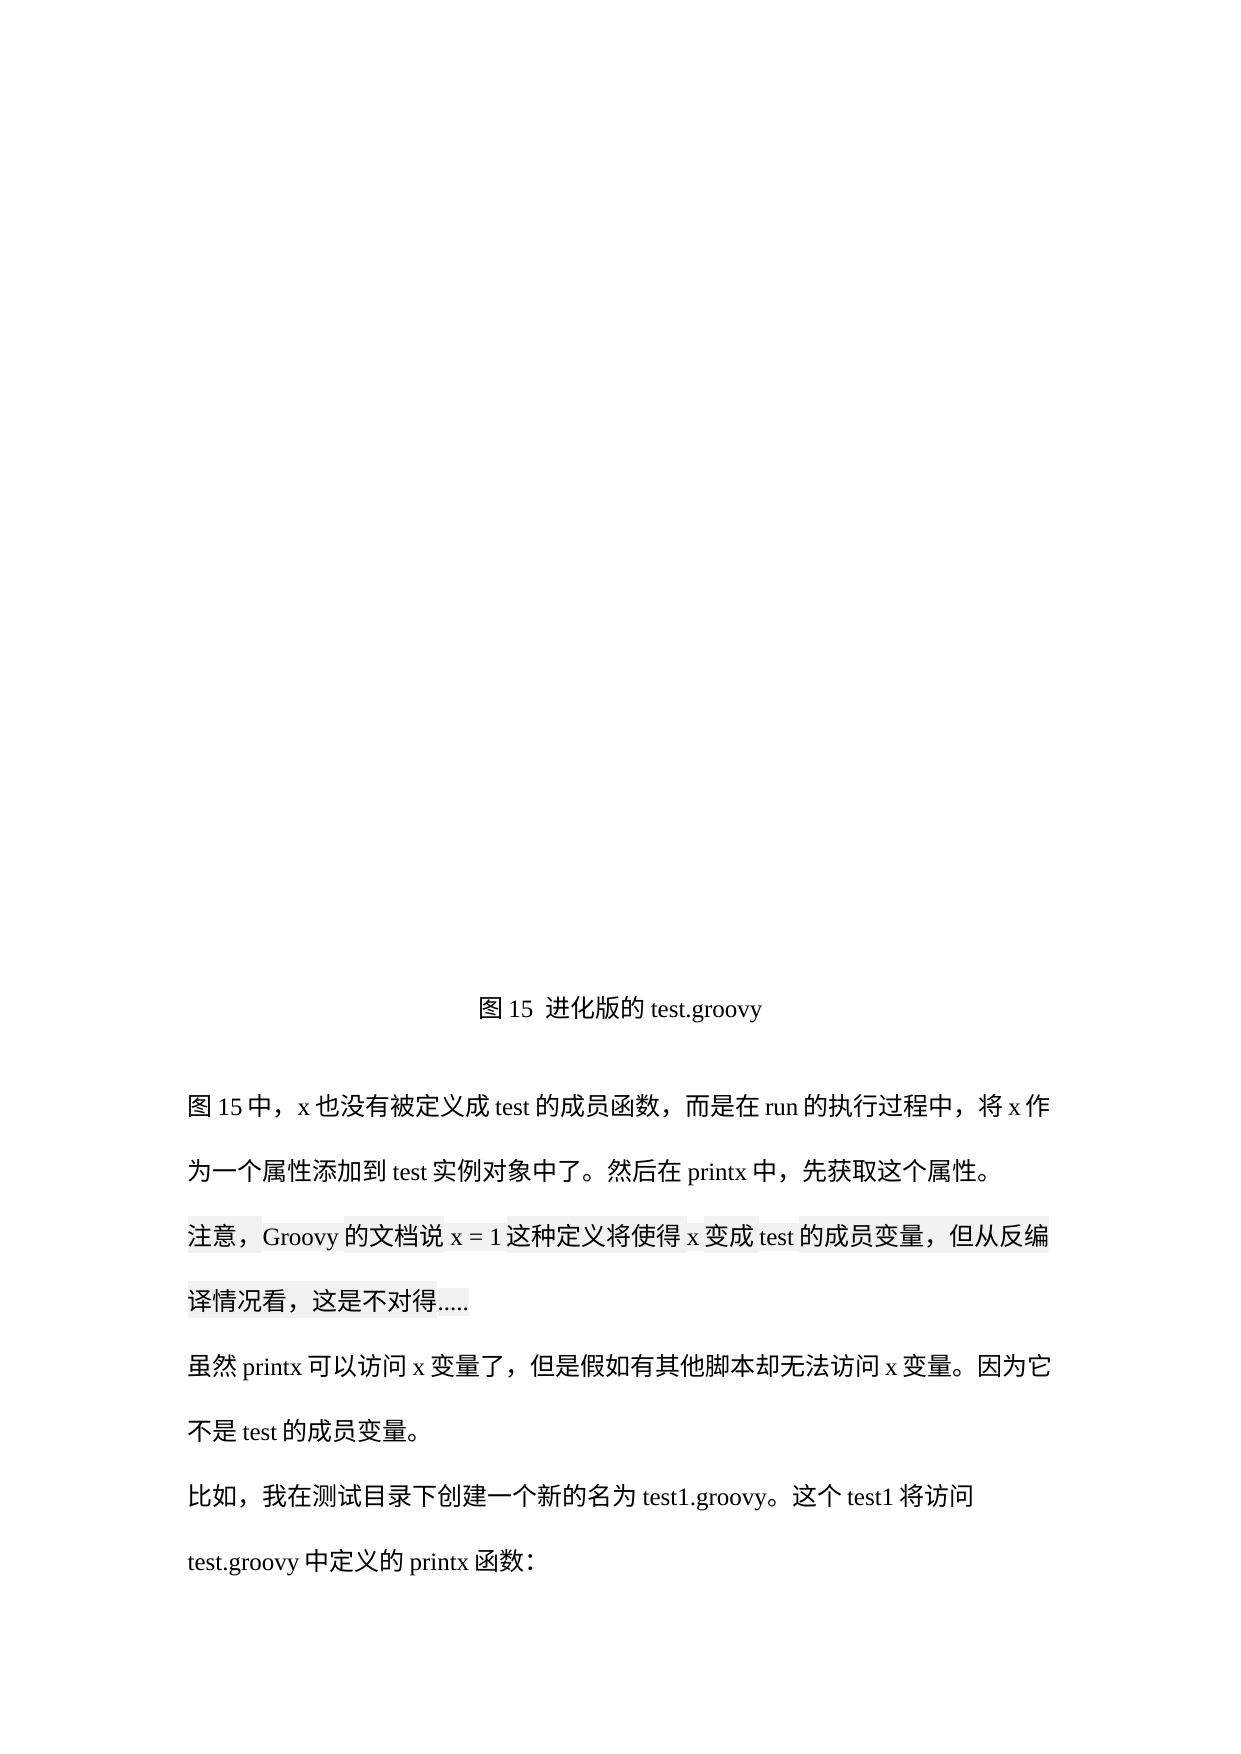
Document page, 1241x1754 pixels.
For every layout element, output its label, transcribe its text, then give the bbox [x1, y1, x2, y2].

text 图15中，x也没有被定义成test的成员函数，而是在run的执行过程中，将x作为一个属性添加到test实例对象中了。然后在printx中，先获取这个属性。 [187, 1072, 1053, 1202]
text 注意，Groovy的文档说 x = 1这种定义将使得x变成test的成员变量，但从反编译情况看，这是不对得..... [187, 1202, 1053, 1332]
text 虽然printx可以访问x变量了，但是假如有其他脚本却无法访问x变量。因为它不是test的成员变量。 [187, 1332, 1053, 1462]
text 比如，我在测试目录下创建一个新的名为test1.groovy。这个test1将访问test.groovy中定义的printx函数： [187, 1462, 1053, 1592]
table_header 图15 进化版的test.groovy [188, 162, 1053, 1039]
